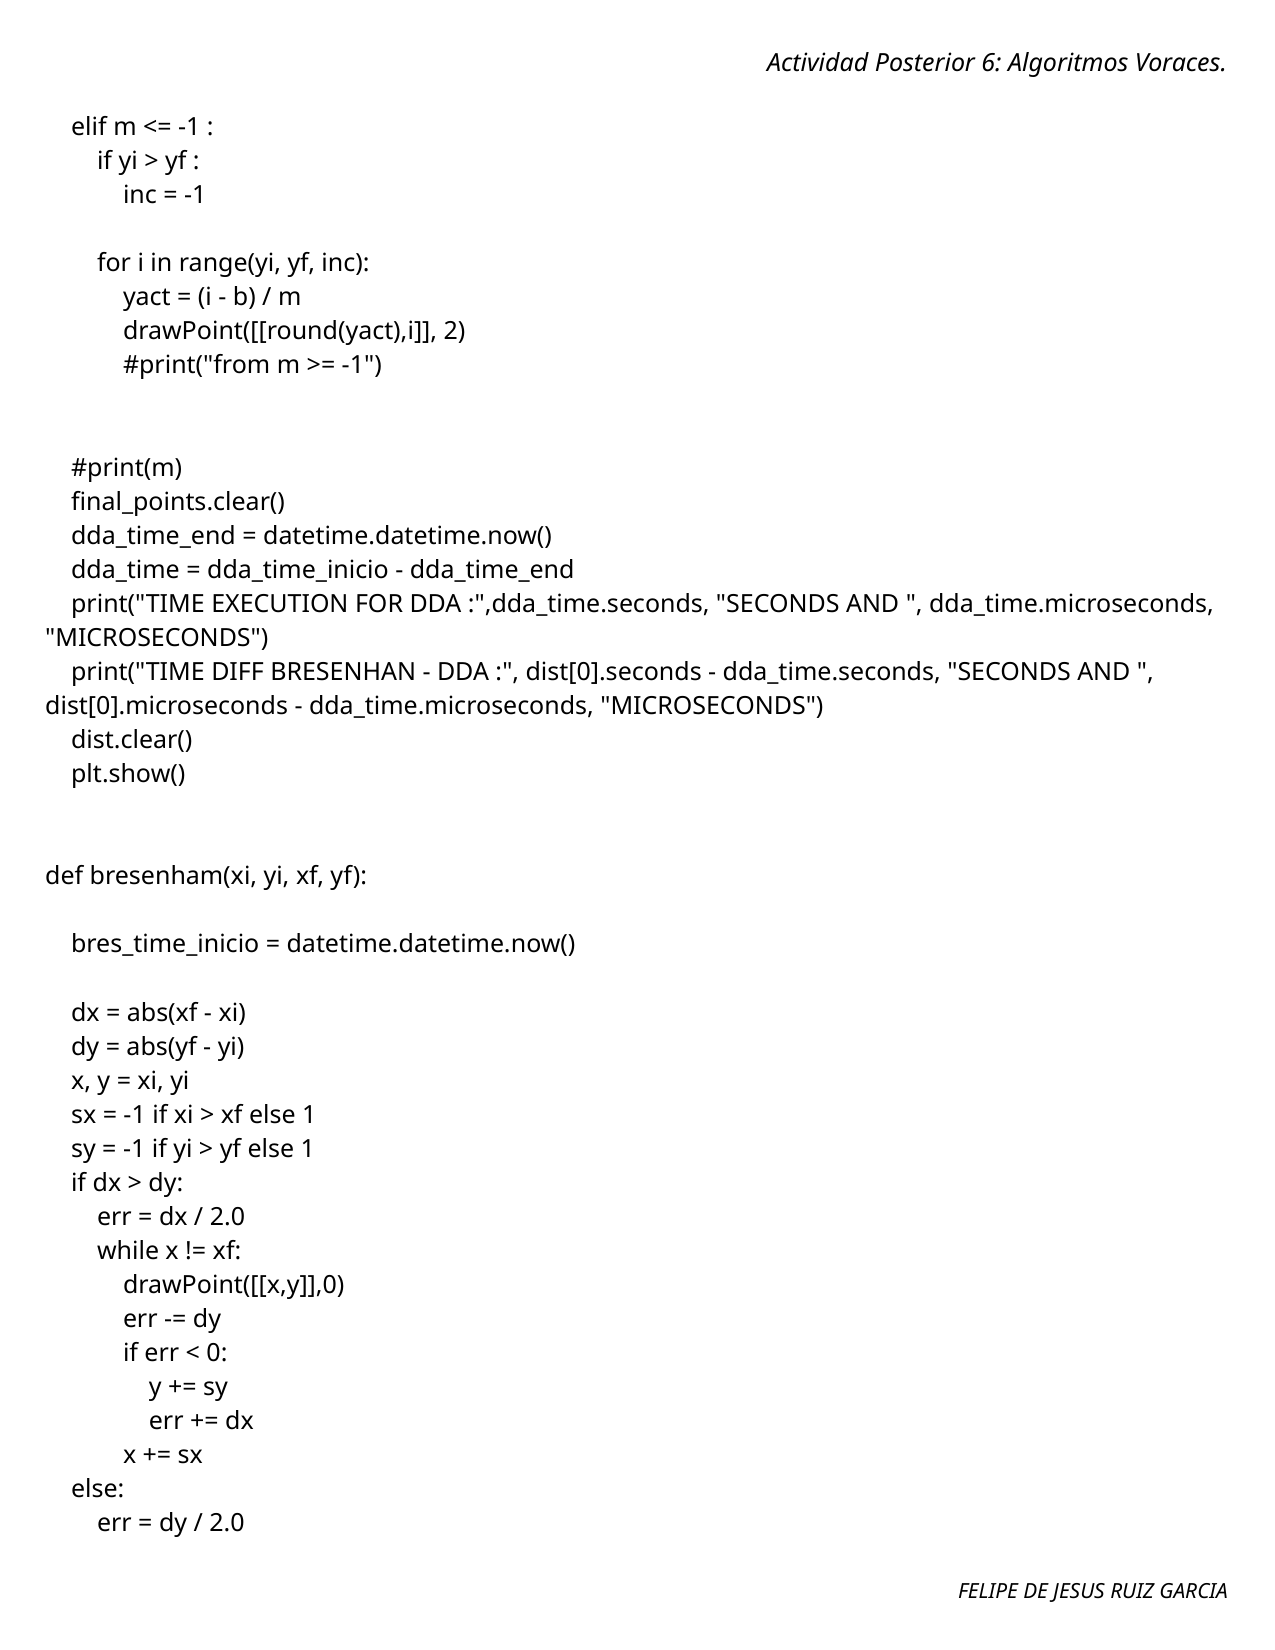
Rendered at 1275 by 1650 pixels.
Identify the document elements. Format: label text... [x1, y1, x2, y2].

text if dx > dy: [45, 1164, 1230, 1198]
text if err < 0: [45, 1335, 1230, 1369]
text def bresenham(xi, yi, xf, yf): [45, 858, 1230, 892]
text dy = abs(yf - yi) [45, 1028, 1230, 1062]
text err += dx [45, 1403, 1230, 1437]
text print("TIME EXECUTION FOR DDA :",dda_time.seconds, "SECONDS AND ", dda_time.microseconds, "MICROSECONDS") [45, 585, 1230, 653]
text drawPoint([[x,y]],0) [45, 1267, 1230, 1301]
text err -= dy [45, 1301, 1230, 1335]
text bres_time_inicio = datetime.datetime.now() [45, 926, 1230, 960]
text err = dy / 2.0 [45, 1505, 1230, 1539]
text x += sx [45, 1437, 1230, 1471]
text else: [45, 1471, 1230, 1505]
text plt.show() [45, 756, 1230, 790]
text final_points.clear() [45, 483, 1230, 517]
text err = dx / 2.0 [45, 1198, 1230, 1233]
text #print("from m >= -1") [45, 347, 1230, 381]
text yact = (i - b) / m [45, 279, 1230, 313]
text if yi > yf : [45, 143, 1230, 177]
text dx = abs(xf - xi) [45, 994, 1230, 1028]
text print("TIME DIFF BRESENHAN - DDA :", dist[0].seconds - dda_time.seconds, "SECONDS AND ", dist[0].microseconds - dda_time.microseconds, "MICROSECONDS") [45, 653, 1230, 722]
text elif m <= -1 : [45, 108, 1230, 143]
text y += sy [45, 1369, 1230, 1403]
text dist.clear() [45, 722, 1230, 756]
text for i in range(yi, yf, inc): [45, 245, 1230, 279]
text sy = -1 if yi > yf else 1 [45, 1130, 1230, 1164]
text while x != xf: [45, 1233, 1230, 1267]
text #print(m) [45, 449, 1230, 483]
text x, y = xi, yi [45, 1062, 1230, 1096]
text dda_time = dda_time_inicio - dda_time_end [45, 551, 1230, 585]
text inc = -1 [45, 177, 1230, 211]
text drawPoint([[round(yact),i]], 2) [45, 313, 1230, 347]
text dda_time_end = datetime.datetime.now() [45, 517, 1230, 551]
text sx = -1 if xi > xf else 1 [45, 1096, 1230, 1130]
